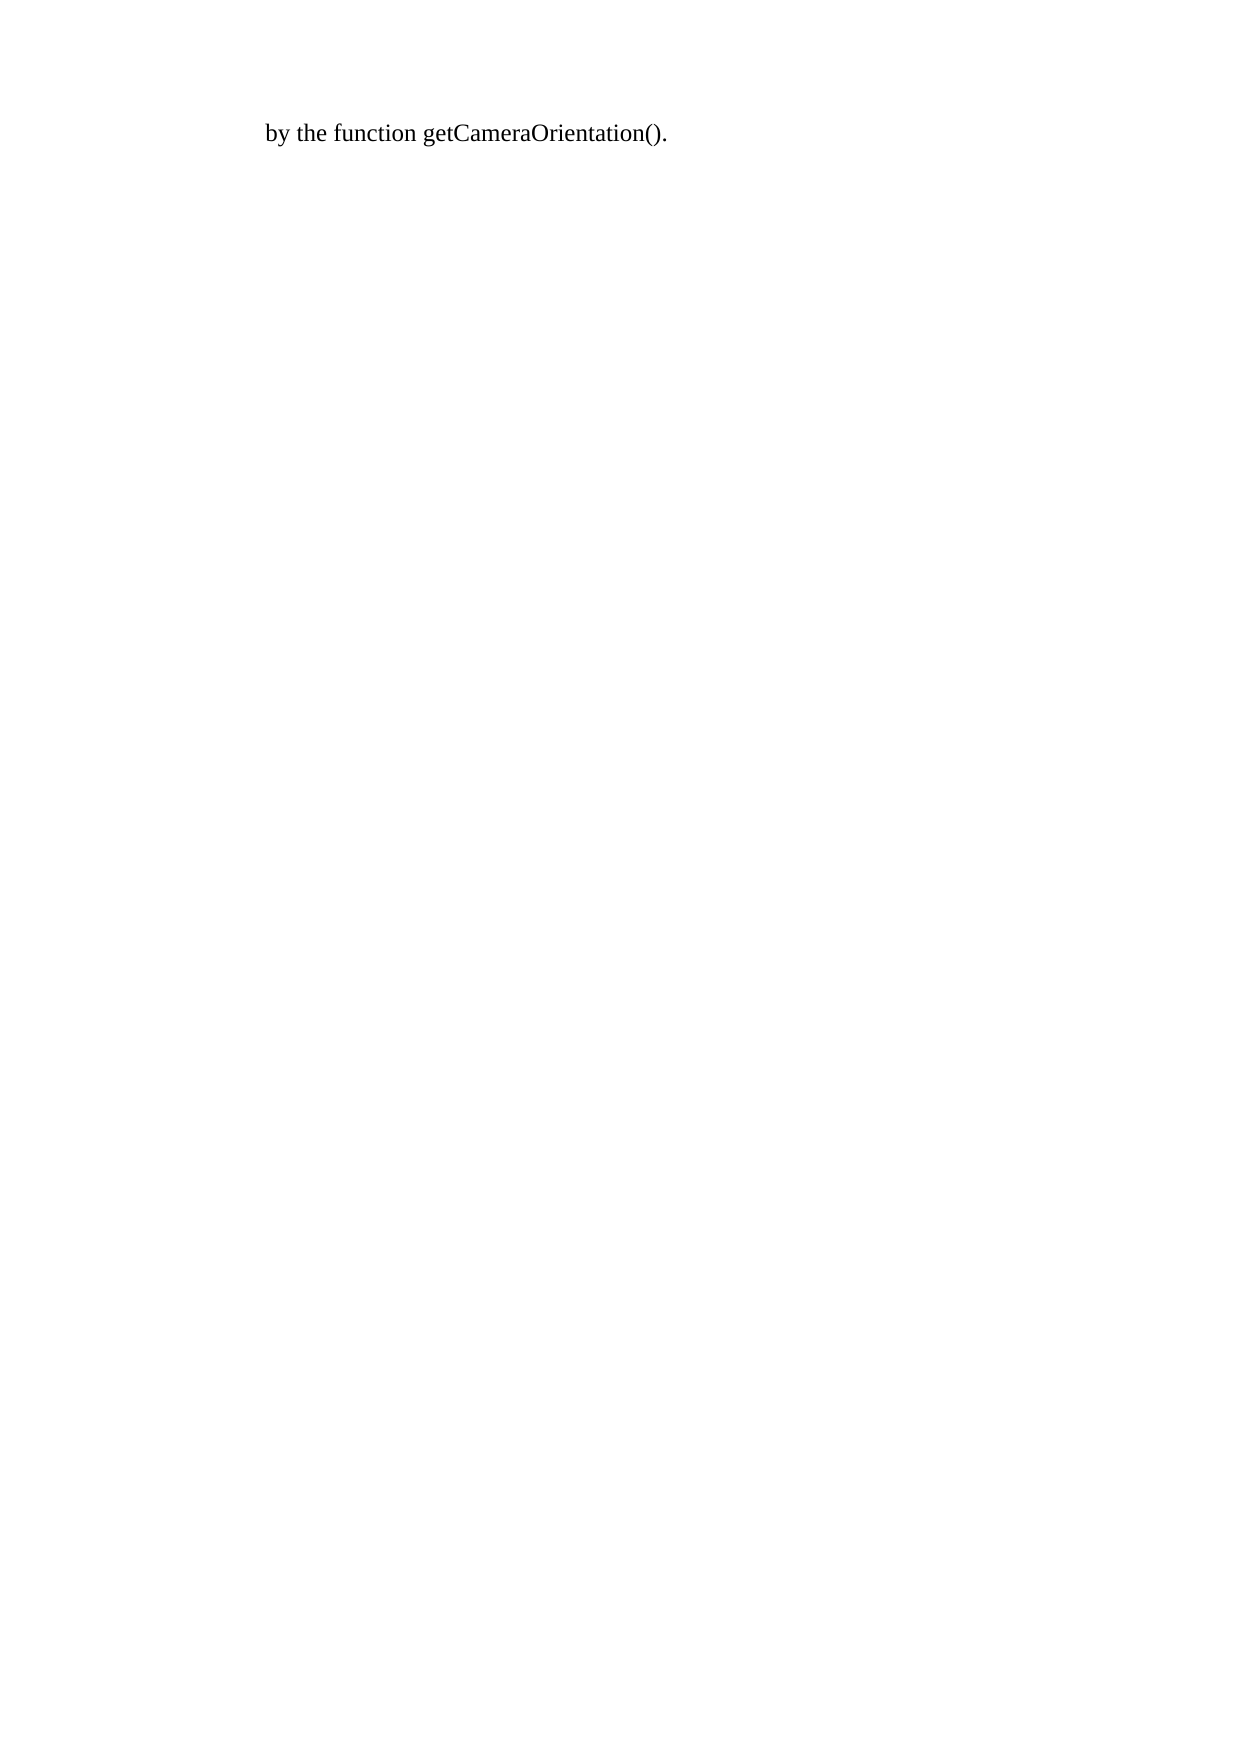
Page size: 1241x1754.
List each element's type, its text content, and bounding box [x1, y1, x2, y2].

text by the function getCameraOrientation(). [265, 118, 1122, 147]
